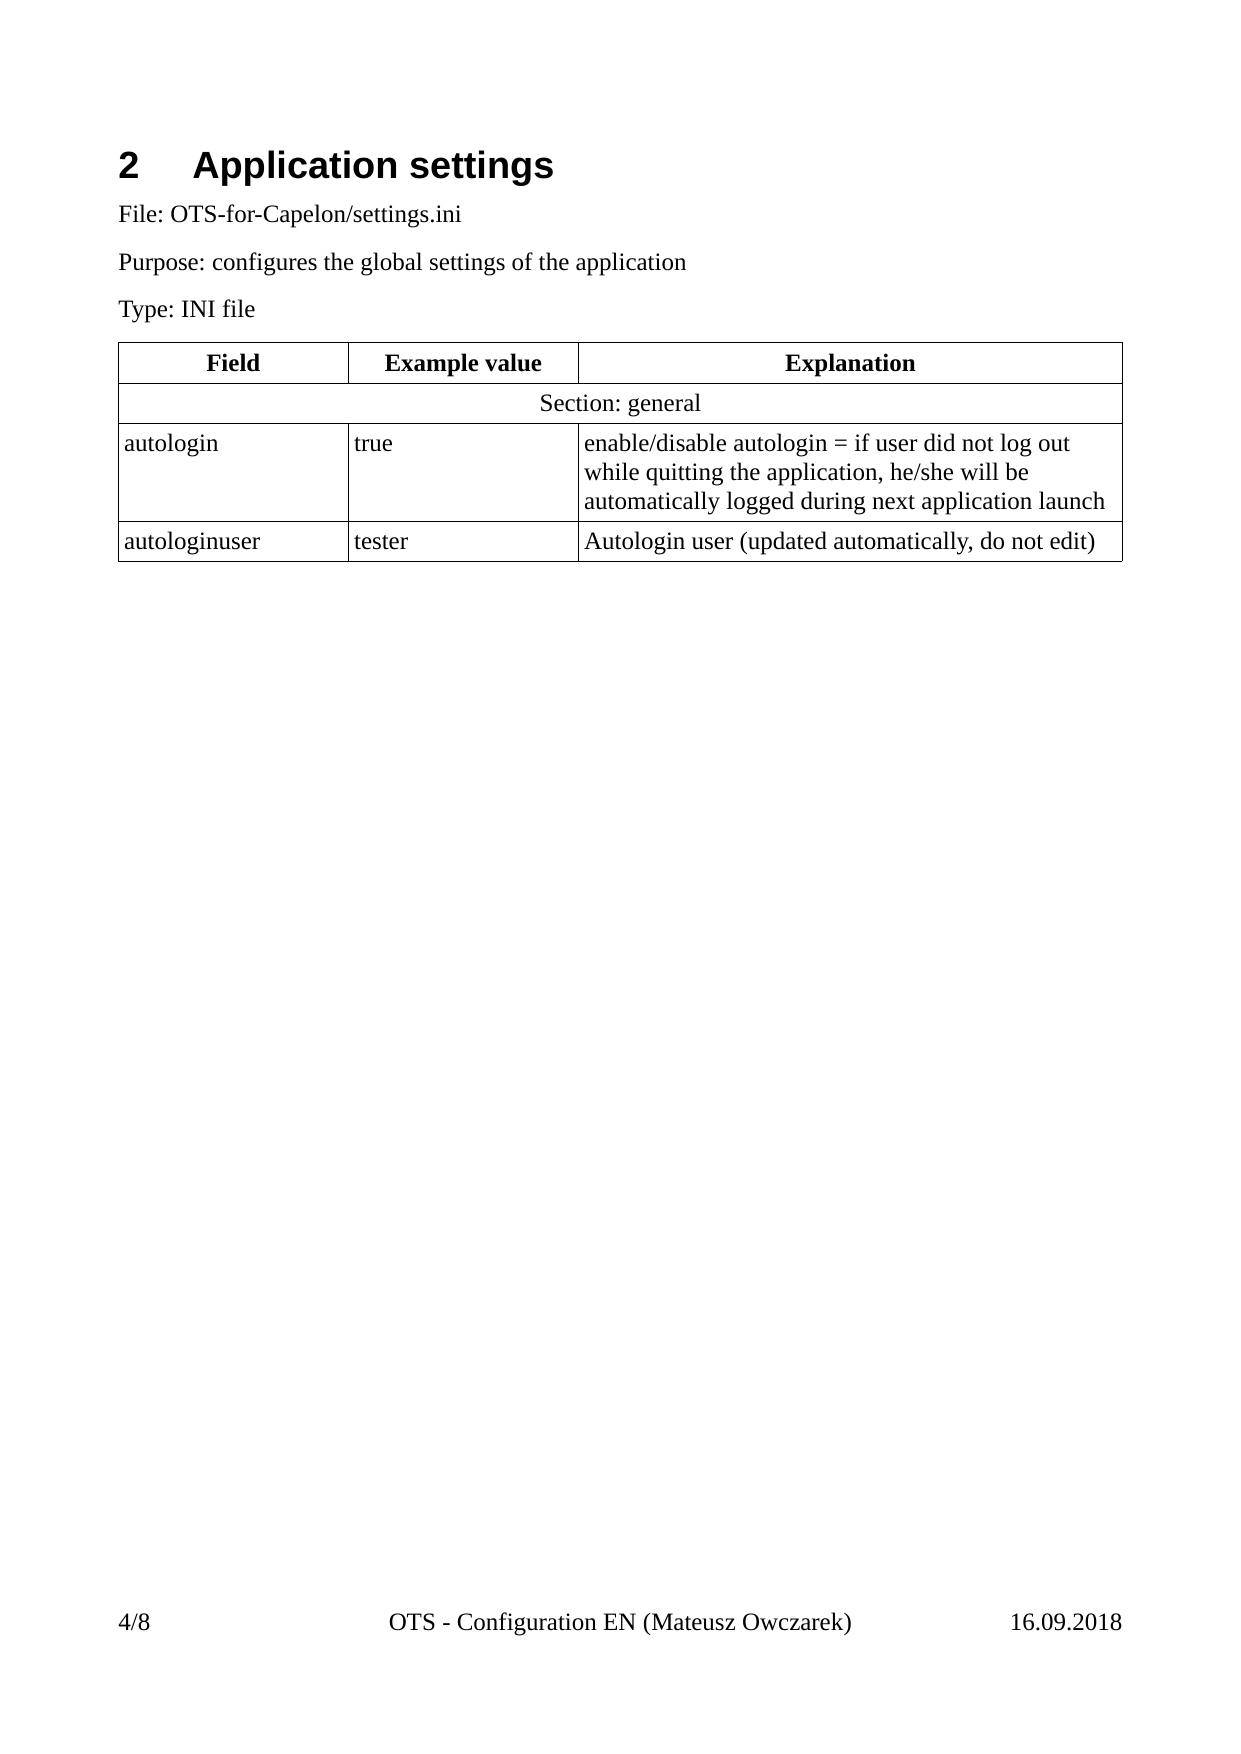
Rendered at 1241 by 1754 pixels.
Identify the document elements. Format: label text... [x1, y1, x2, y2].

table_cell Autologin user (updated automatically, do not edit) [579, 522, 1122, 561]
text Type: INI file [118, 294, 1122, 323]
subtitle Application settings [118, 143, 1122, 187]
table_header Explanation [579, 343, 1122, 382]
table_header Example value [349, 343, 578, 382]
table_header Field [119, 343, 348, 382]
table_cell tester [349, 522, 578, 561]
table_cell autologin [119, 424, 348, 521]
text File: OTS-for-Capelon/settings.ini [118, 199, 1122, 228]
table_cell true [349, 424, 578, 521]
table_cell autologinuser [119, 522, 348, 561]
table_cell Section: general [119, 384, 1122, 423]
text Purpose: configures the global settings of the application [118, 247, 1122, 276]
table_cell enable/disable autologin = if user did not log out while quitting the application, he/she will be automatically logged during next application launch [579, 424, 1122, 521]
